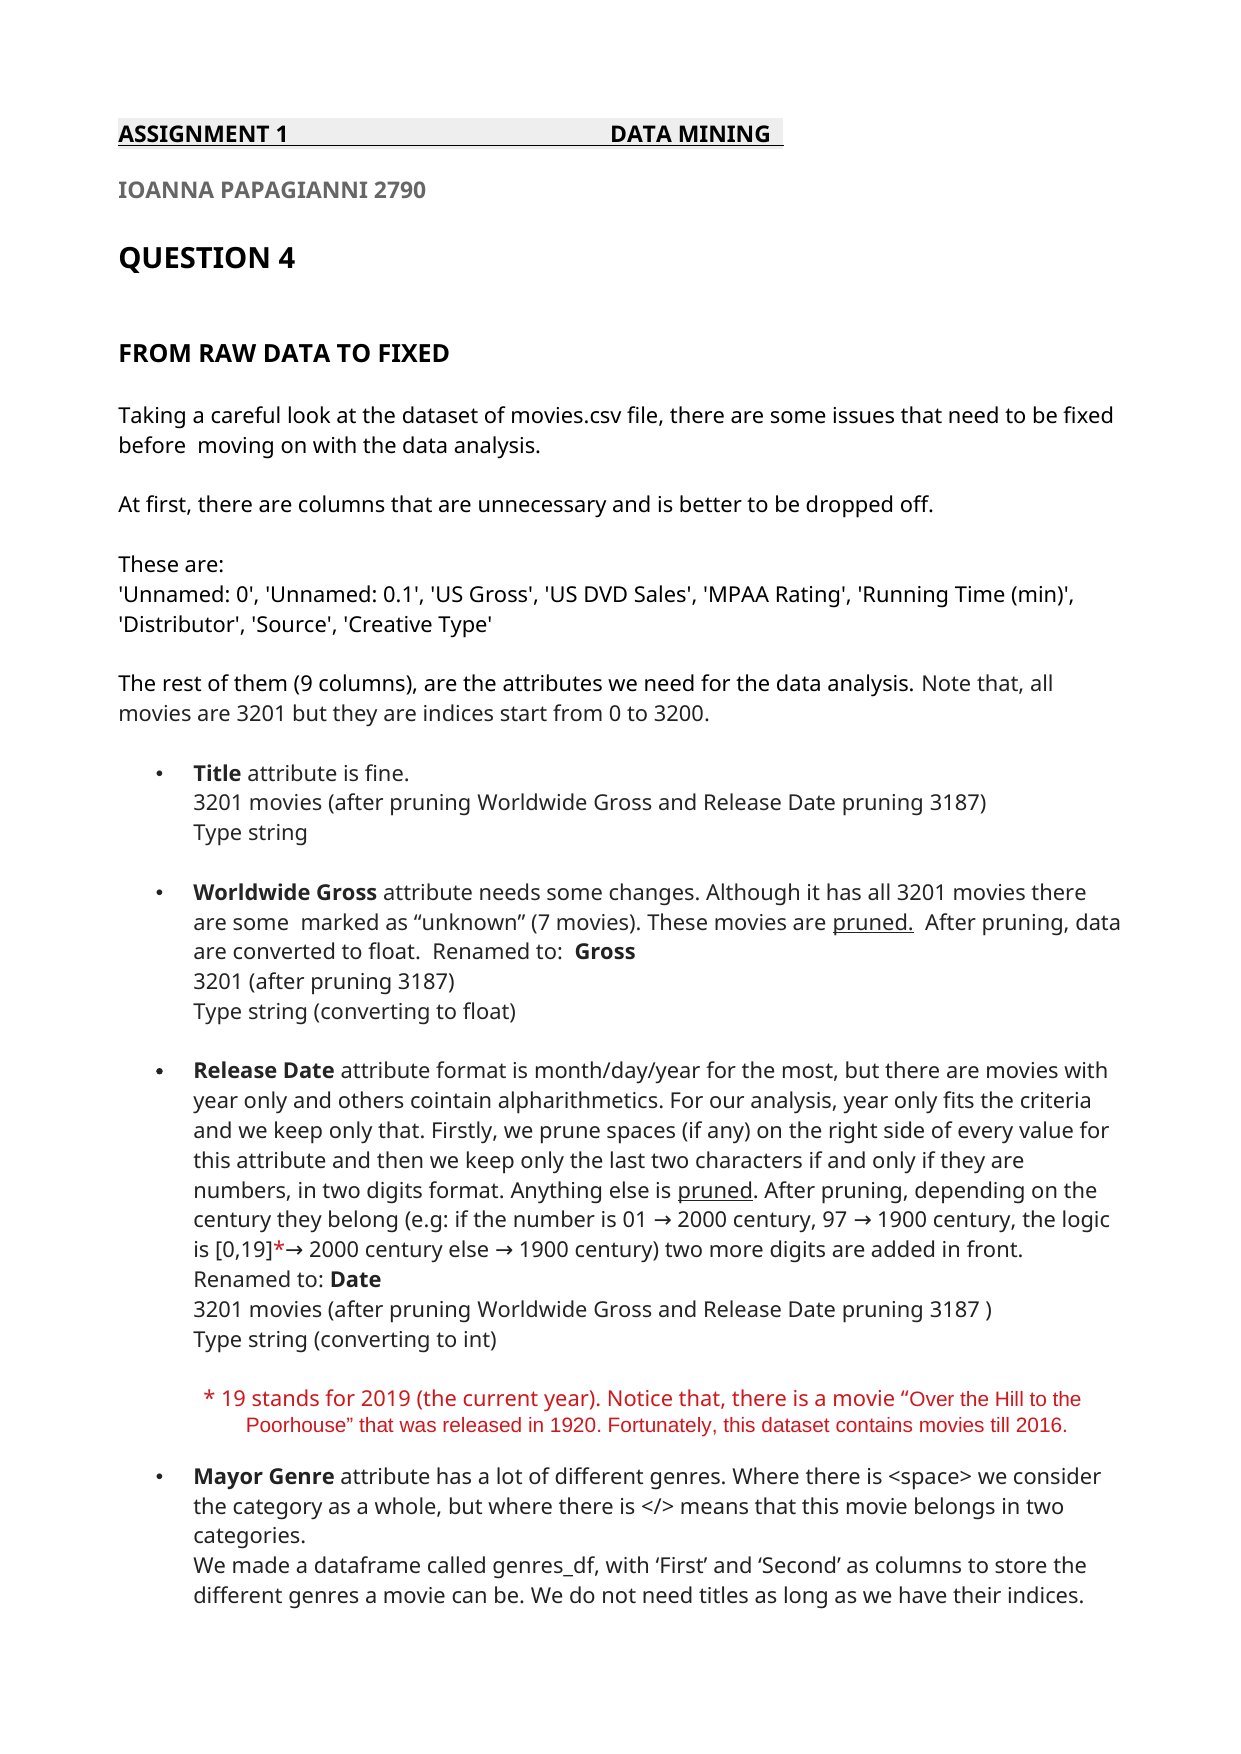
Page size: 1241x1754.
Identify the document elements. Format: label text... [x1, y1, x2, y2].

list Type string [156, 817, 1122, 847]
list We made a dataframe called genres_df, with ‘First’ and ‘Second’ as columns to store the different genres a movie can be. We do not need titles as long as we have their indices. [156, 1550, 1122, 1610]
text 'Unnamed: 0', 'Unnamed: 0.1', 'US Gross', 'US DVD Sales', 'MPAA Rating', 'Running Time (min)', 'Distributor', 'Source', 'Creative Type' [118, 579, 1122, 638]
text At first, there are columns that are unnecessary and is better to be dropped off. [118, 489, 1122, 519]
list Worldwide Gross attribute needs some changes. Although it has all 3201 movies there are some marked as “unknown” (7 movies). These movies are pruned. After pruning, data are converted to float. Renamed to: Gross [156, 877, 1122, 966]
list Release Date attribute format is month/day/year for the most, but there are movies with year only and others cointain alpharithmetics. For our analysis, year only fits the criteria and we keep only that. Firstly, we prune spaces (if any) on the right side of every value for this attribute and then we keep only the last two characters if and only if they are numbers, in two digits format. Anything else is pruned. After pruning, depending on the century they belong (e.g: if the number is 01 → 2000 century, 97 → 1900 century, the logic is [0,19]*→ 2000 century else → 1900 century) two more digits are added in front. Renamed to: Date [156, 1055, 1122, 1294]
list Type string (converting to int) [156, 1323, 1122, 1353]
text These are: [118, 549, 1122, 579]
text IOANNA PAPAGIANNI 2790 [118, 167, 1122, 207]
list Title attribute is fine. [156, 757, 1122, 787]
text The rest of them (9 columns), are the attributes we need for the data analysis. Note that, all movies are 3201 but they are indices start from 0 to 3200. [118, 668, 1122, 728]
text Taking a careful look at the dataset of movies.csv file, there are some issues that need to be fixed before moving on with the data analysis. [118, 400, 1122, 459]
list 3201 movies (after pruning Worldwide Gross and Release Date pruning 3187 ) [156, 1294, 1122, 1323]
list Type string (converting to float) [156, 996, 1122, 1026]
list 3201 movies (after pruning Worldwide Gross and Release Date pruning 3187) [156, 787, 1122, 817]
text FROM RAW DATA TO FIXED [118, 336, 1122, 370]
list Mayor Genre attribute has a lot of different genres. Where there is <space> we consider the category as a whole, but where there is </> means that this movie belongs in two categories. [156, 1461, 1122, 1550]
text QUESTION 4 [118, 237, 1122, 277]
text * 19 stands for 2019 (the current year). Notice that, there is a movie “Over the Hill to the Poorhouse” that was released in 1920. Fortunately, this dataset contains movies till 2016. [118, 1383, 1122, 1437]
list 3201 (after pruning 3187) [156, 966, 1122, 996]
